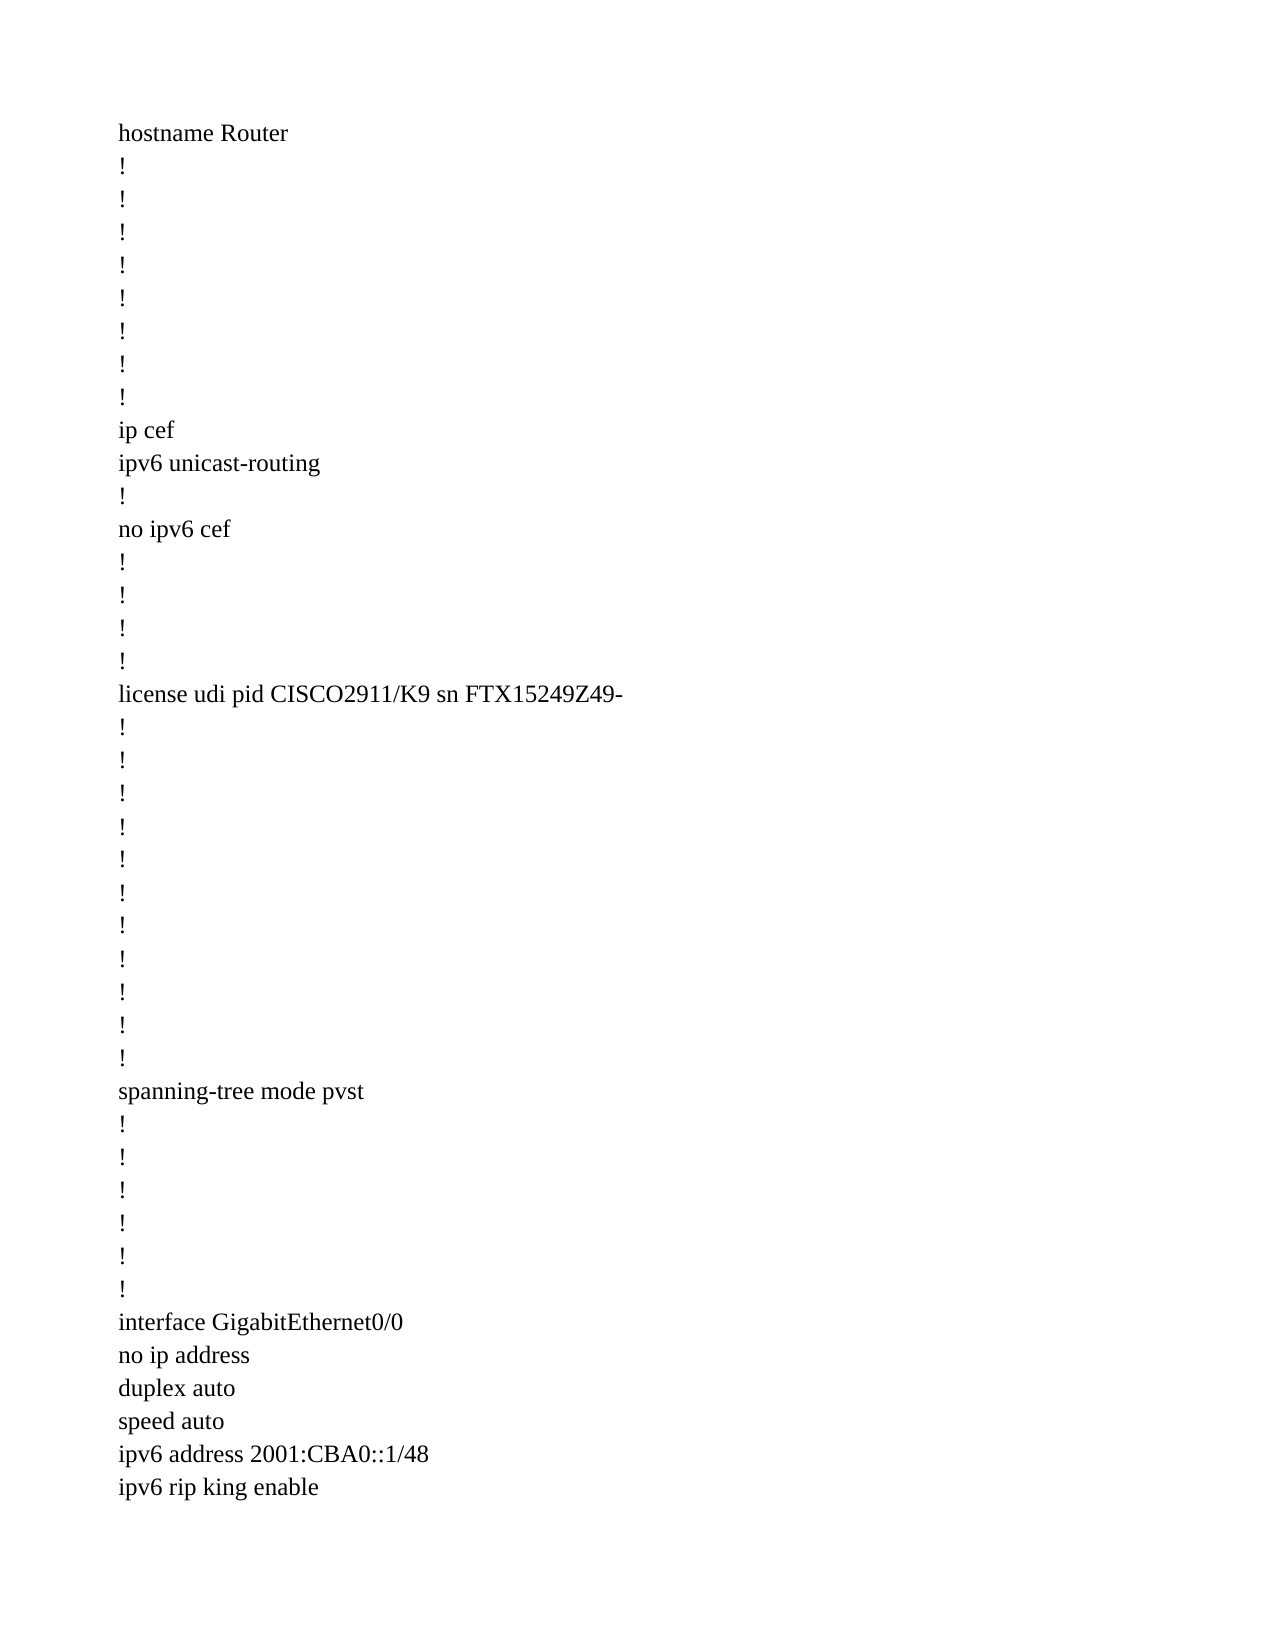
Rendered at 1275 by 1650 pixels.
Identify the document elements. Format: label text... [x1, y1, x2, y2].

text ! [118, 217, 1157, 246]
text ! [118, 349, 1157, 378]
text ! [118, 944, 1157, 972]
text ! [118, 250, 1157, 279]
text spanning-tree mode pvst [118, 1076, 1157, 1104]
text ! [118, 1175, 1157, 1203]
text ! [118, 283, 1157, 312]
text ! [118, 1274, 1157, 1303]
text ! [118, 1109, 1157, 1137]
text ! [118, 812, 1157, 840]
text ! [118, 547, 1157, 576]
text ipv6 address 2001:CBA0::1/48 [118, 1439, 1157, 1468]
text ! [118, 481, 1157, 510]
text interface GigabitEthernet0/0 [118, 1307, 1157, 1336]
text ! [118, 382, 1157, 411]
text ! [118, 844, 1157, 873]
text ! [118, 1043, 1157, 1071]
text speed auto [118, 1406, 1157, 1435]
text license udi pid CISCO2911/K9 sn FTX15249Z49- [118, 679, 1157, 708]
text ! [118, 1010, 1157, 1038]
text ! [118, 151, 1157, 180]
text ipv6 rip king enable [118, 1472, 1157, 1501]
text ! [118, 1142, 1157, 1171]
text ! [118, 712, 1157, 741]
text ! [118, 1241, 1157, 1269]
text ! [118, 878, 1157, 906]
text no ipv6 cef [118, 514, 1157, 543]
text ! [118, 746, 1157, 774]
text ! [118, 580, 1157, 609]
text duplex auto [118, 1373, 1157, 1402]
text ! [118, 977, 1157, 1005]
text no ip address [118, 1340, 1157, 1369]
text ipv6 unicast-routing [118, 448, 1157, 477]
text hostname Router [118, 118, 1157, 147]
text ! [118, 1208, 1157, 1237]
text ! [118, 613, 1157, 642]
text ip cef [118, 415, 1157, 444]
text ! [118, 316, 1157, 345]
text ! [118, 778, 1157, 807]
text ! [118, 184, 1157, 213]
text ! [118, 911, 1157, 939]
text ! [118, 646, 1157, 675]
